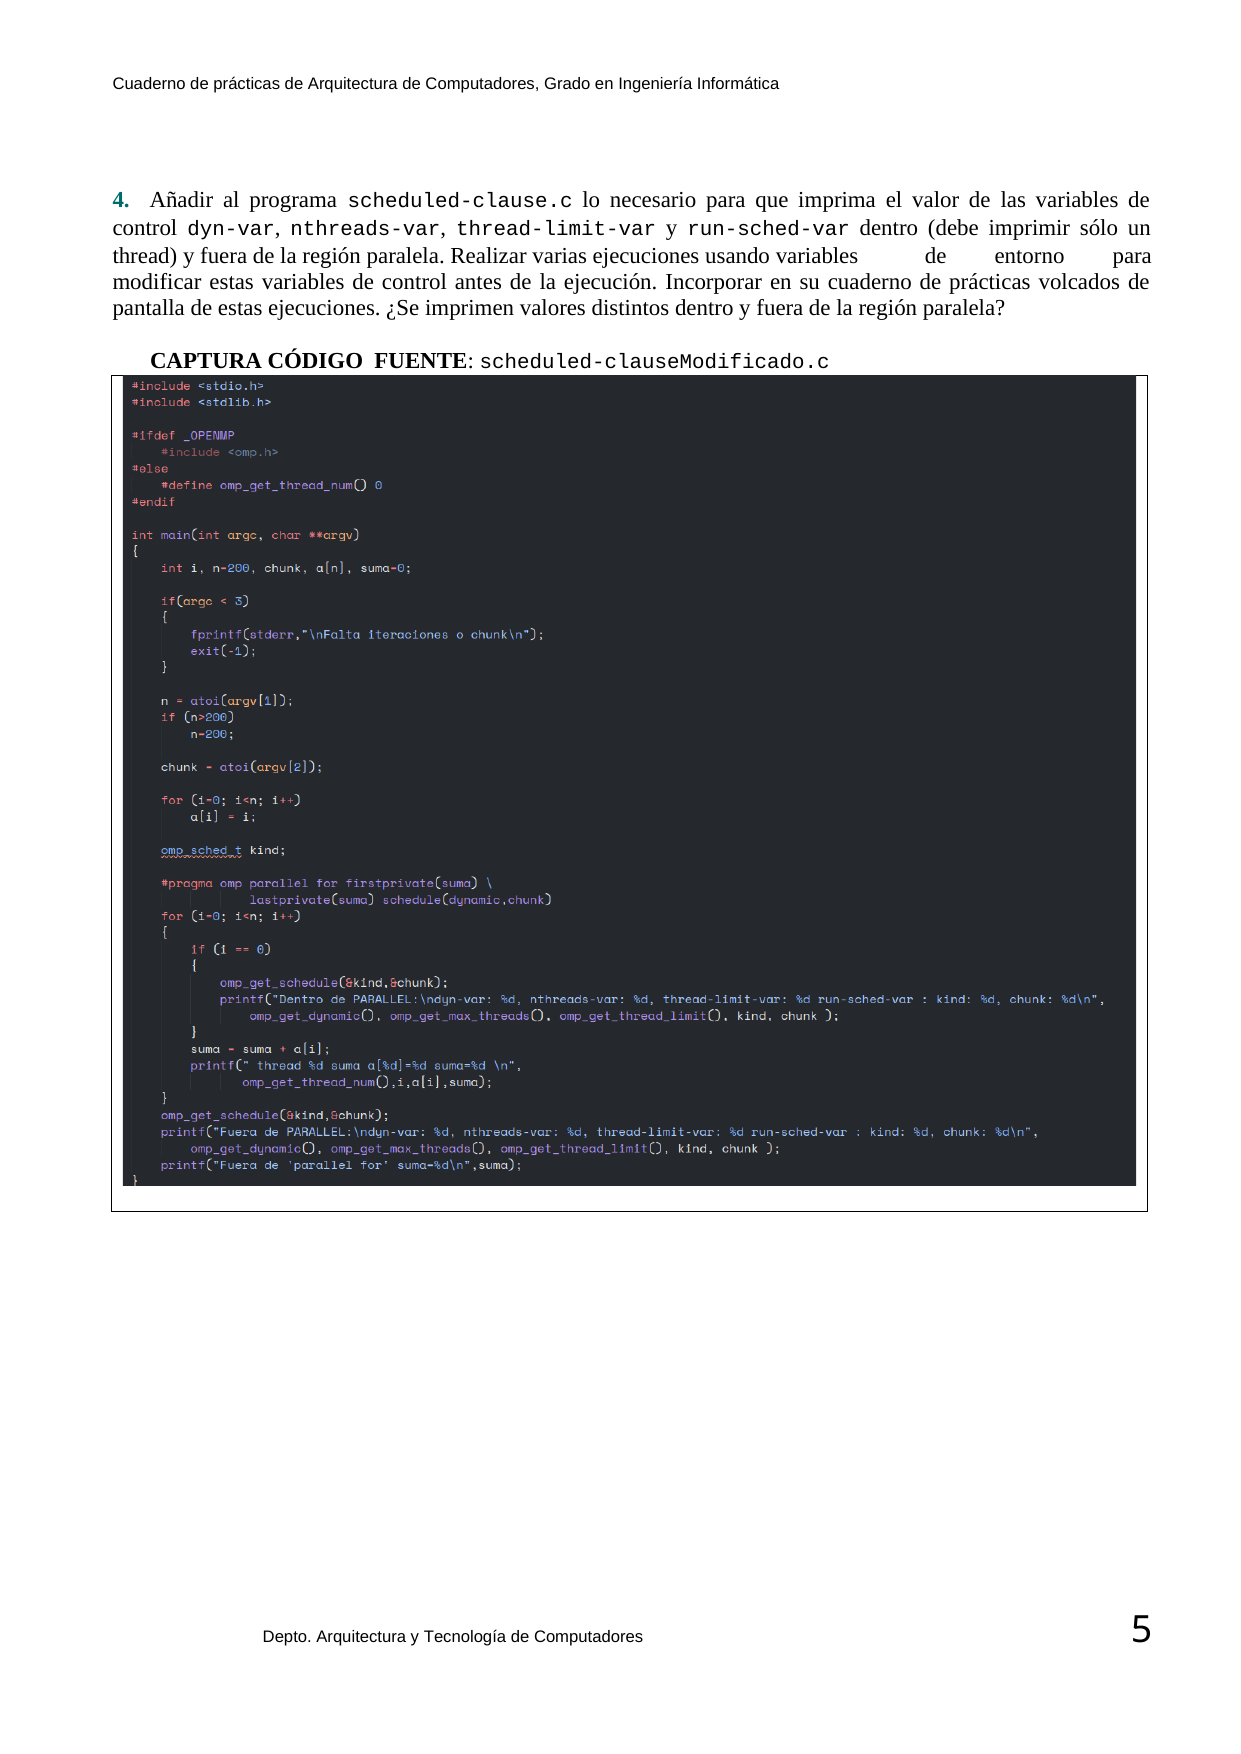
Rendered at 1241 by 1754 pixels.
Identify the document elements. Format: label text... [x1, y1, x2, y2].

text CAPTURA CÓDIGO FUENTE: scheduled-clauseModificado.c [150, 347, 1152, 375]
picture [122, 375, 1137, 1186]
table_header [112, 376, 1147, 1211]
list 4. Añadir al programa scheduled-clause.c lo necesario para que imprima el valor de las variables de control dyn-var, nthreads-var, thread-limit-var y run-sched-var dentro (debe imprimir sólo un thread) y fuera de la región paralela. Realizar varias ejecuciones usando variables de entorno para modificar estas variables de control antes de la ejecución. Incorporar en su cuaderno de prácticas volcados de pantalla de estas ejecuciones. ¿Se imprimen valores distintos dentro y fuera de la región paralela? [112, 187, 1152, 321]
